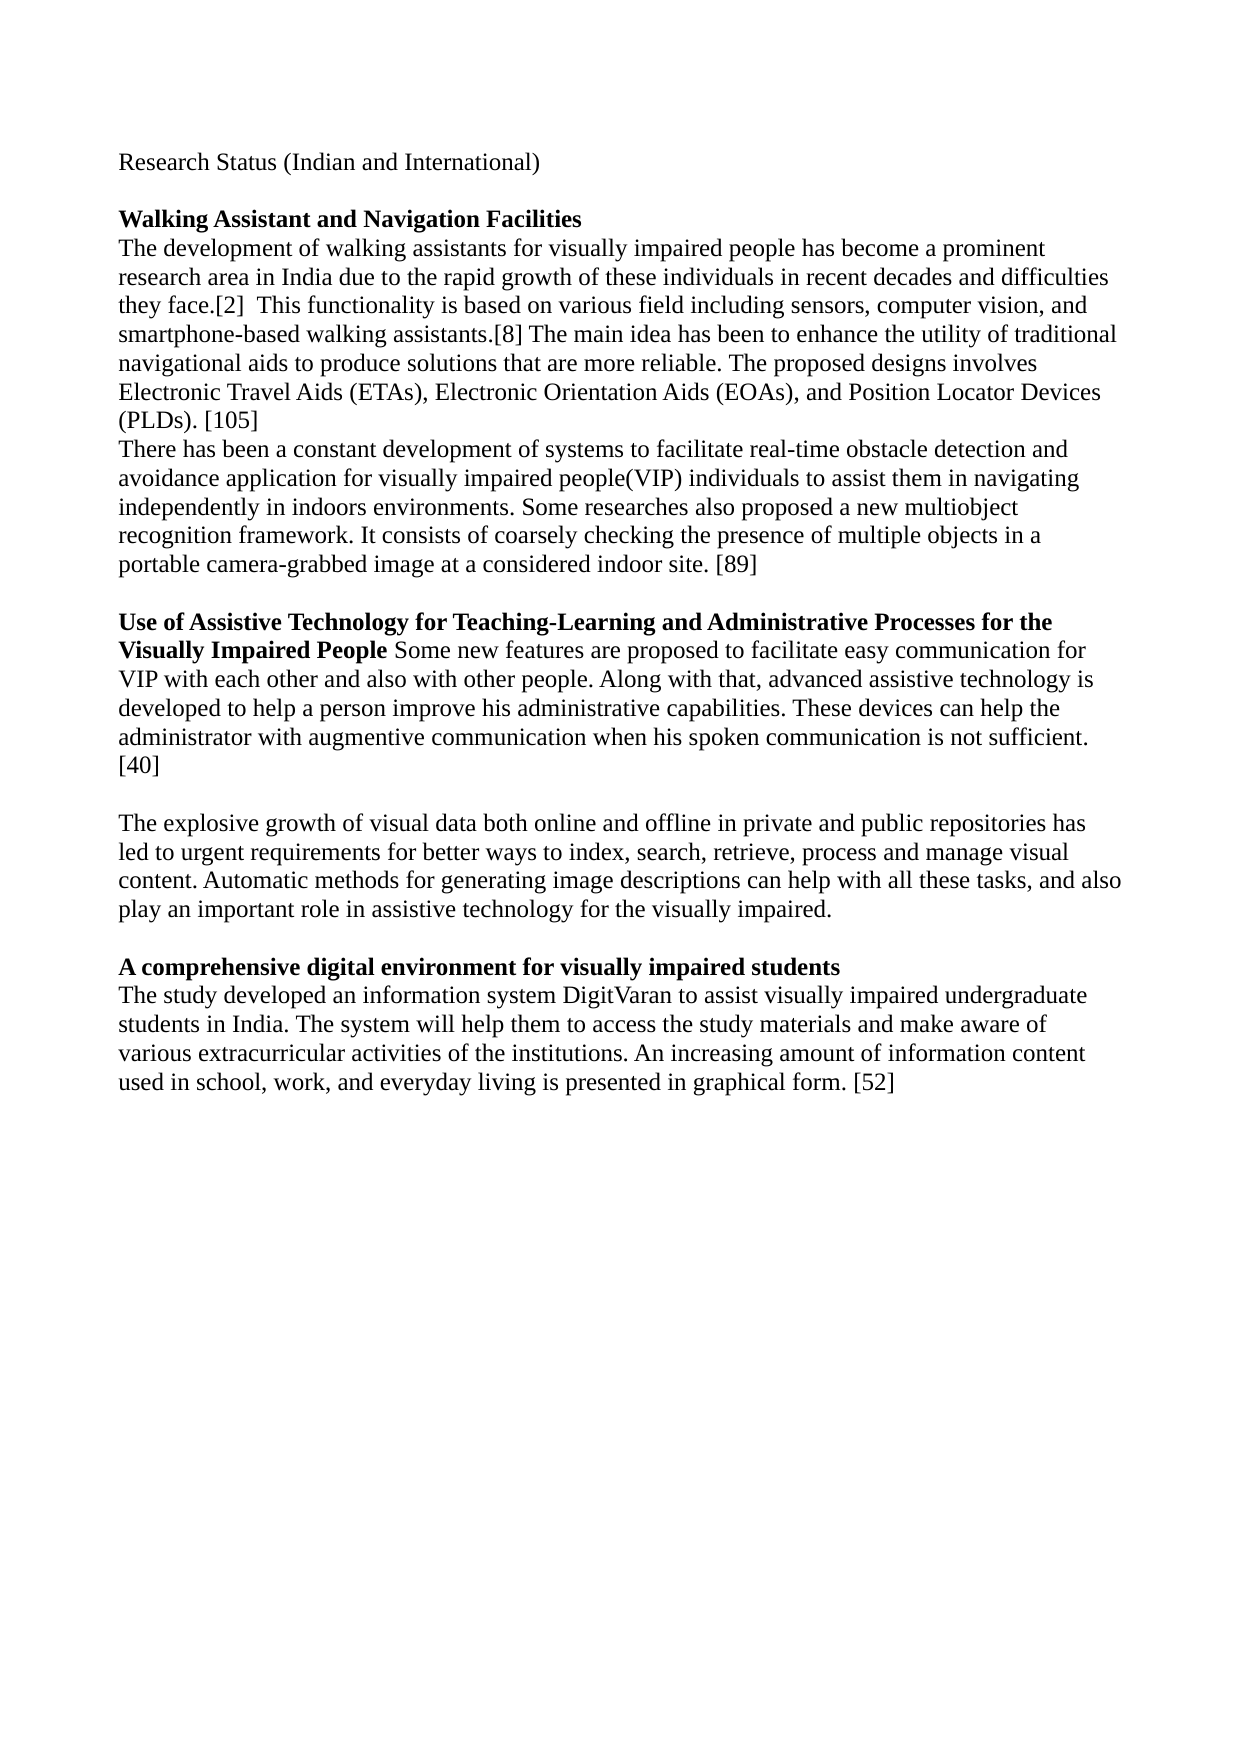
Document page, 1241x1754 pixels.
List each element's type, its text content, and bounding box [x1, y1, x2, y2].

text Research Status (Indian and International) [118, 147, 1122, 176]
text The development of walking assistants for visually impaired people has become a prominent research area in India due to the rapid growth of these individuals in recent decades and difficulties they face.[2] This functionality is based on various field including sensors, computer vision, and smartphone-based walking assistants.[8] The main idea has been to enhance the utility of traditional navigational aids to produce solutions that are more reliable. The proposed designs involves Electronic Travel Aids (ETAs), Electronic Orientation Aids (EOAs), and Position Locator Devices (PLDs). [105] [118, 233, 1122, 434]
text The study developed an information system DigitVaran to assist visually impaired undergraduate students in India. The system will help them to access the study materials and make aware of various extracurricular activities of the institutions. An increasing amount of information content used in school, work, and everyday living is presented in graphical form. [52] [118, 981, 1122, 1096]
text There has been a constant development of systems to facilitate real-time obstacle detection and avoidance application for visually impaired people(VIP) individuals to assist them in navigating independently in indoors environments. Some researches also proposed a new multiobject recognition framework. It consists of coarsely checking the presence of multiple objects in a portable camera-grabbed image at a considered indoor site. [89] [118, 434, 1122, 578]
text Use of Assistive Technology for Teaching-Learning and Administrative Processes for the Visually Impaired People Some new features are proposed to facilitate easy communication for VIP with each other and also with other people. Along with that, advanced assistive technology is developed to help a person improve his administrative capabilities. These devices can help the administrator with augmentive communication when his spoken communication is not sufficient.[40] [118, 607, 1122, 779]
text A comprehensive digital environment for visually impaired students [118, 952, 1122, 981]
text Walking Assistant and Navigation Facilities [118, 204, 1122, 233]
text The explosive growth of visual data both online and offline in private and public repositories has led to urgent requirements for better ways to index, search, retrieve, process and manage visual content. Automatic methods for generating image descriptions can help with all these tasks, and also play an important role in assistive technology for the visually impaired. [118, 808, 1122, 923]
